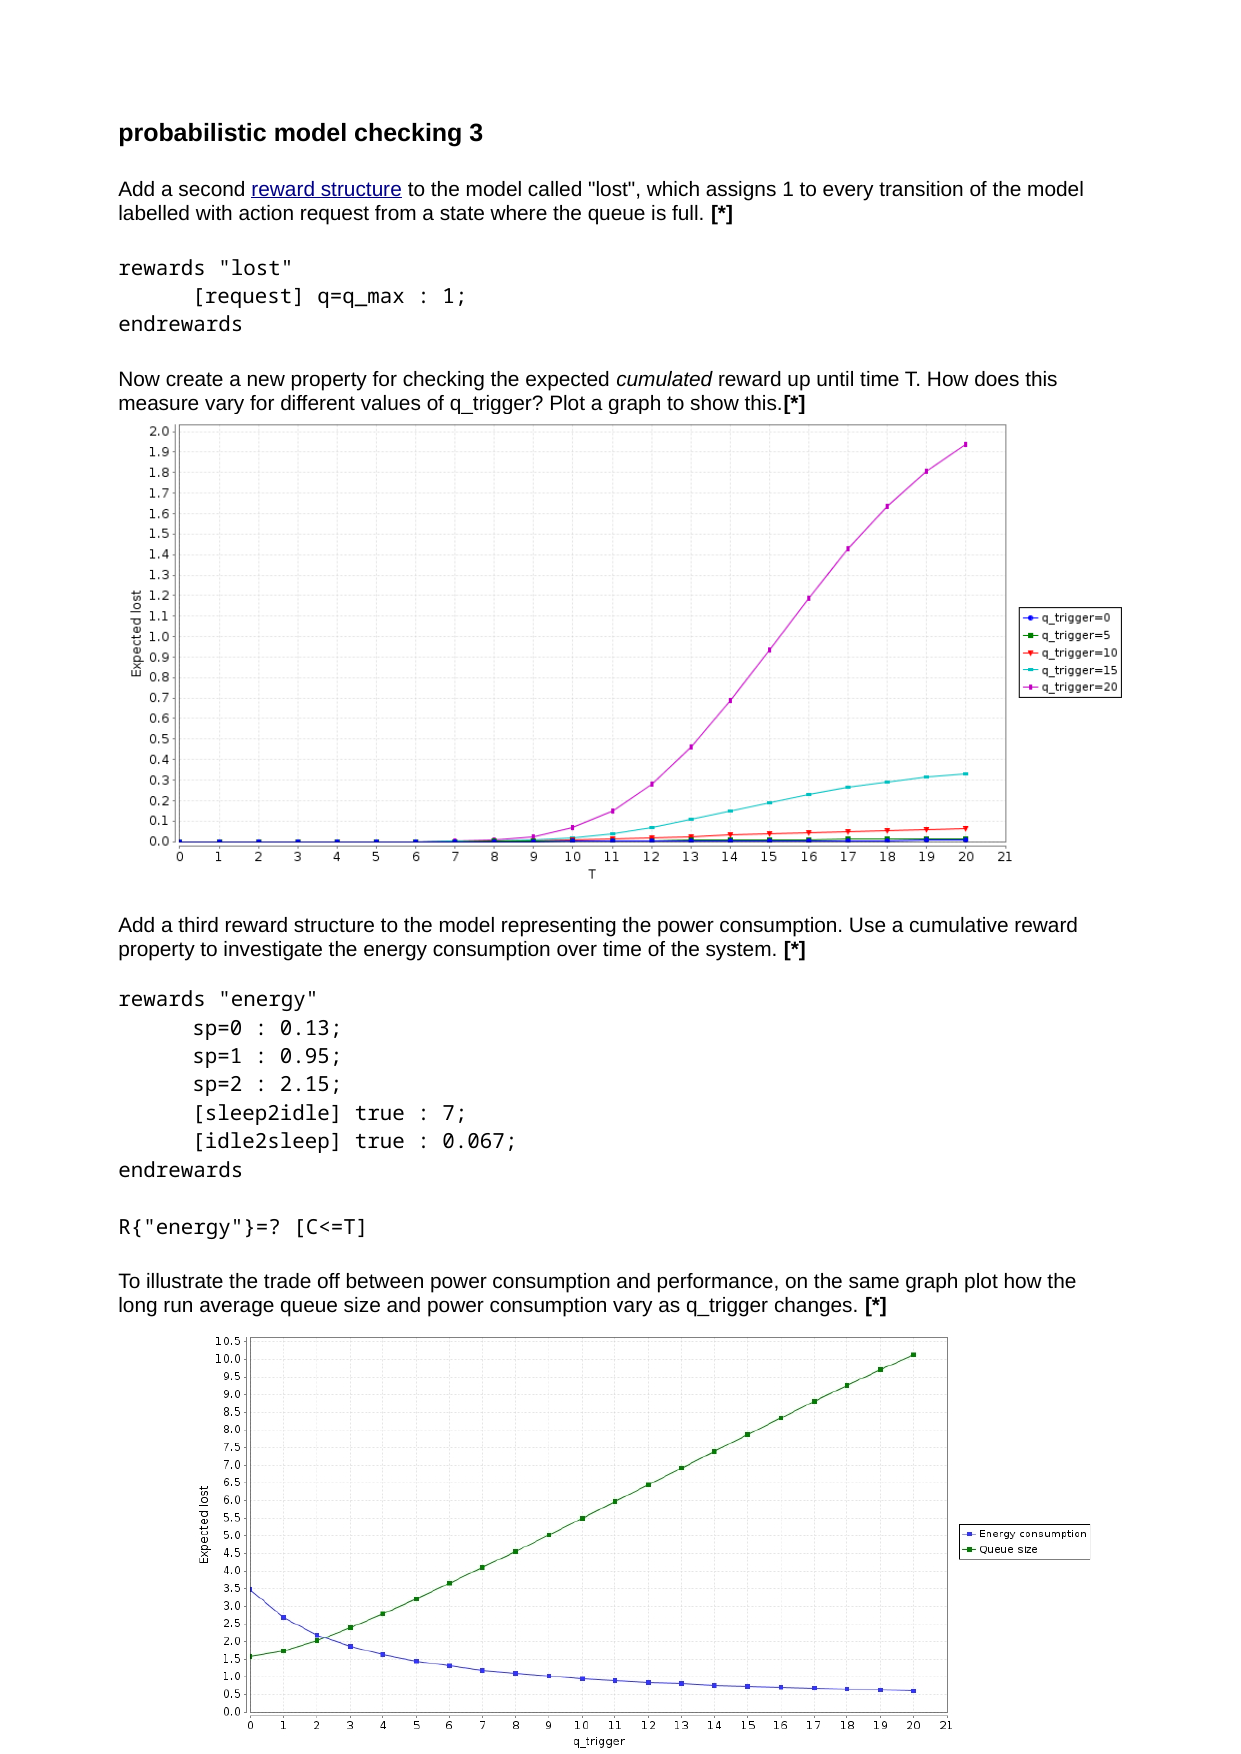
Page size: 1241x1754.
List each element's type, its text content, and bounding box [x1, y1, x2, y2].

text sp=0 : 0.13; [118, 1013, 1122, 1041]
text Add a third reward structure to the model representing the power consumption. Use a cumulative reward property to investigate the energy consumption over time of the system. [*] [118, 912, 1122, 960]
text [sleep2idle] true : 7; [118, 1098, 1122, 1126]
text rewards "energy" [118, 984, 1122, 1013]
text Now create a new property for checking the expected cumulated reward up until time T. How does this measure vary for different values of q_trigger? Plot a graph to show this.[*] [118, 366, 1122, 414]
text [idle2sleep] true : 0.067; [118, 1126, 1122, 1155]
text rewards "lost" [118, 253, 1122, 281]
picture [187, 1327, 1091, 1754]
text endrewards [118, 309, 1122, 338]
text Add a second reward structure to the model called "lost", which assigns 1 to every transition of the model labelled with action request from a state where the queue is full. [*] [118, 176, 1122, 224]
text R{"energy"}=? [C<=T] [118, 1212, 1122, 1240]
text To illustrate the trade off between power consumption and performance, on the same graph plot how the long run average queue size and power consumption vary as q_trigger changes. [*] [118, 1269, 1122, 1317]
picture [118, 414, 1123, 889]
text endrewards [118, 1155, 1122, 1183]
text sp=1 : 0.95; [118, 1041, 1122, 1069]
text sp=2 : 2.15; [118, 1069, 1122, 1098]
text [request] q=q_max : 1; [118, 281, 1122, 309]
